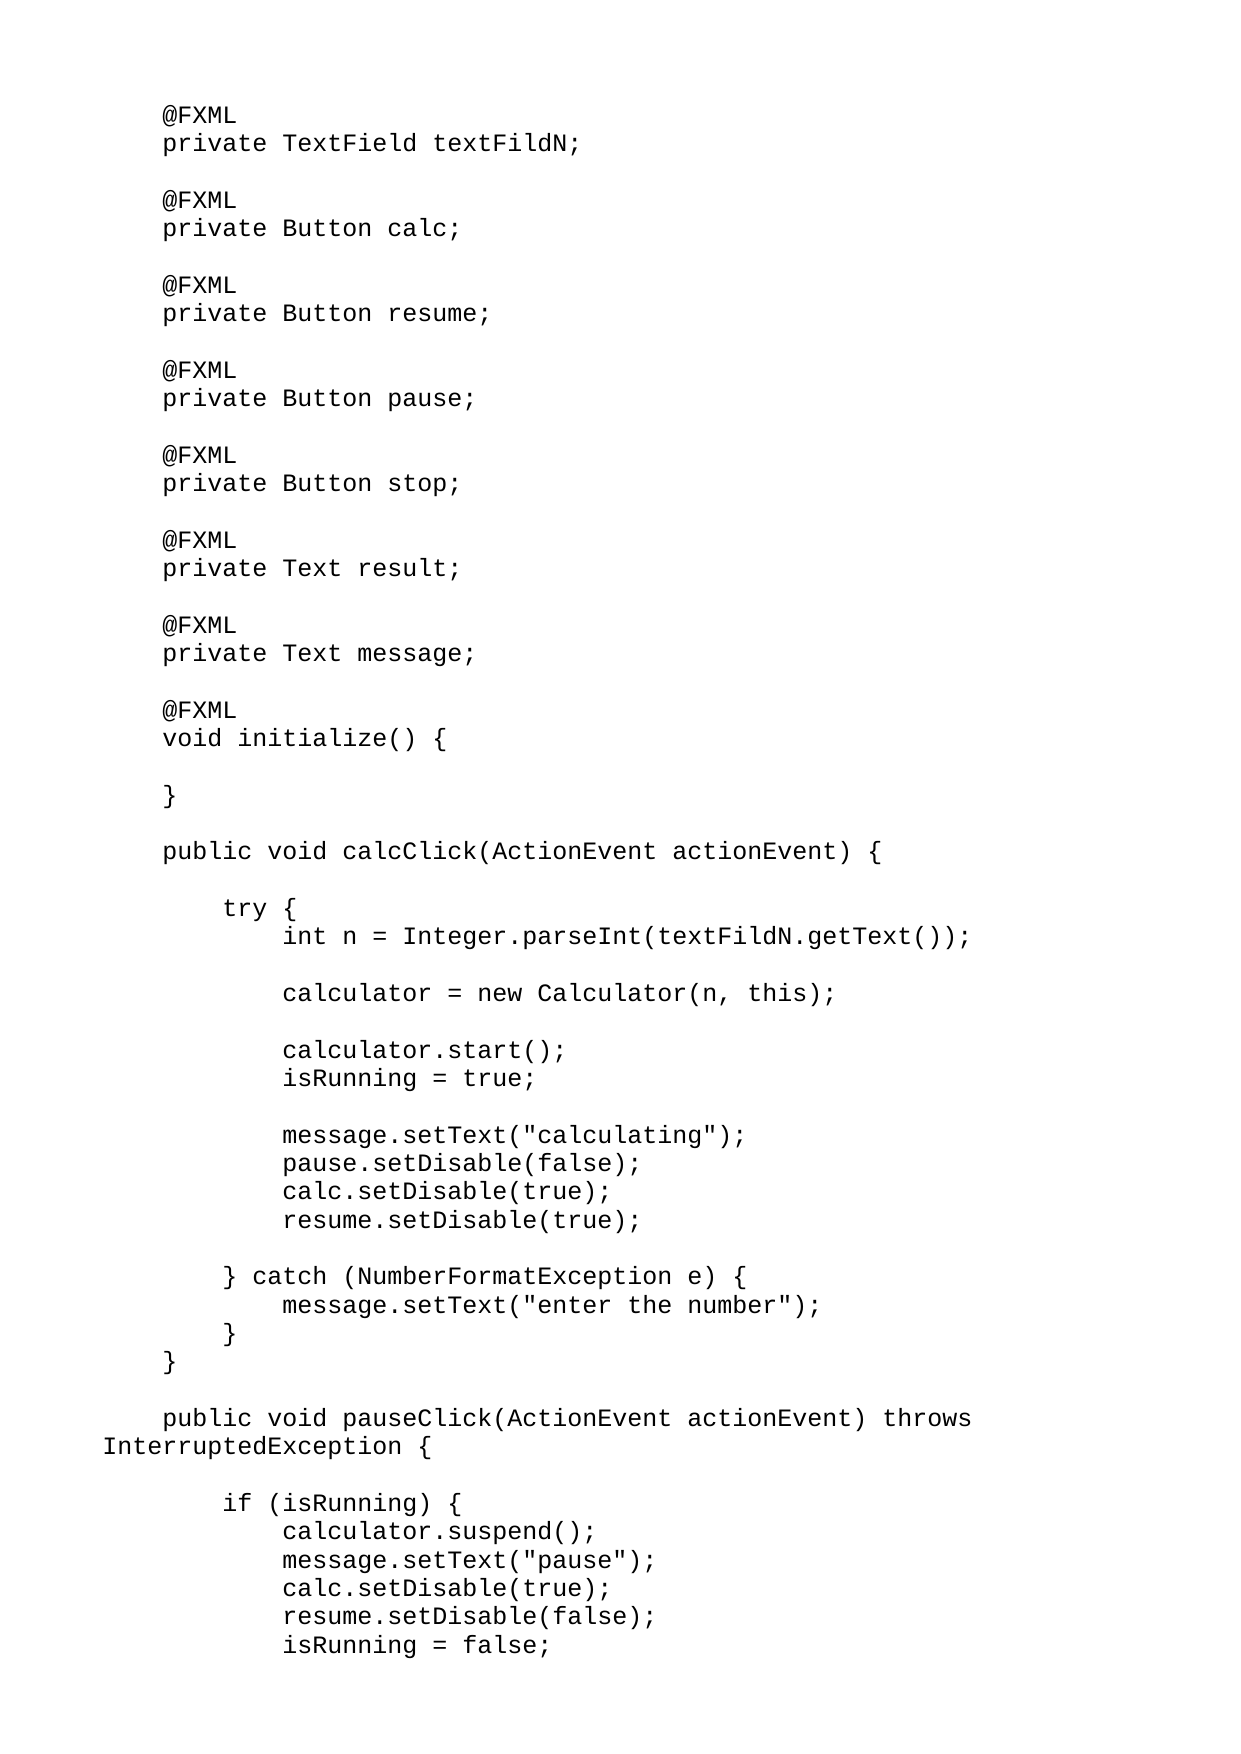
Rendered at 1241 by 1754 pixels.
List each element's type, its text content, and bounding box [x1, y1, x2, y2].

text calculator.start(); [102, 1037, 1169, 1066]
text private Text message; [102, 641, 1169, 669]
text } [102, 1349, 1169, 1377]
text public void pauseClick(ActionEvent actionEvent) throws InterruptedException { [102, 1406, 1169, 1462]
text calc.setDisable(true); [102, 1179, 1169, 1207]
text int n = Integer.parseInt(textFildN.getText()); [102, 924, 1169, 952]
text public void calcClick(ActionEvent actionEvent) { [102, 839, 1169, 867]
text @FXML [102, 187, 1169, 216]
text private Text result; [102, 556, 1169, 584]
text try { [102, 896, 1169, 924]
text message.setText("calculating"); [102, 1122, 1169, 1151]
text isRunning = false; [102, 1632, 1169, 1661]
text } [102, 1321, 1169, 1349]
text message.setText("enter the number"); [102, 1292, 1169, 1321]
text @FXML [102, 357, 1169, 386]
text @FXML [102, 102, 1169, 131]
text private TextField textFildN; [102, 131, 1169, 159]
text calculator = new Calculator(n, this); [102, 981, 1169, 1009]
text if (isRunning) { [102, 1491, 1169, 1519]
text @FXML [102, 612, 1169, 641]
text message.setText("pause"); [102, 1547, 1169, 1576]
text resume.setDisable(true); [102, 1207, 1169, 1236]
text } [102, 782, 1169, 811]
text private Button stop; [102, 471, 1169, 499]
text private Button pause; [102, 386, 1169, 414]
text resume.setDisable(false); [102, 1604, 1169, 1632]
text private Button resume; [102, 301, 1169, 329]
text } catch (NumberFormatException e) { [102, 1264, 1169, 1292]
text @FXML [102, 697, 1169, 726]
text @FXML [102, 272, 1169, 301]
text @FXML [102, 442, 1169, 471]
text isRunning = true; [102, 1066, 1169, 1094]
text pause.setDisable(false); [102, 1151, 1169, 1179]
text calc.setDisable(true); [102, 1576, 1169, 1604]
text @FXML [102, 527, 1169, 556]
text private Button calc; [102, 216, 1169, 244]
text calculator.suspend(); [102, 1519, 1169, 1547]
text void initialize() { [102, 726, 1169, 754]
